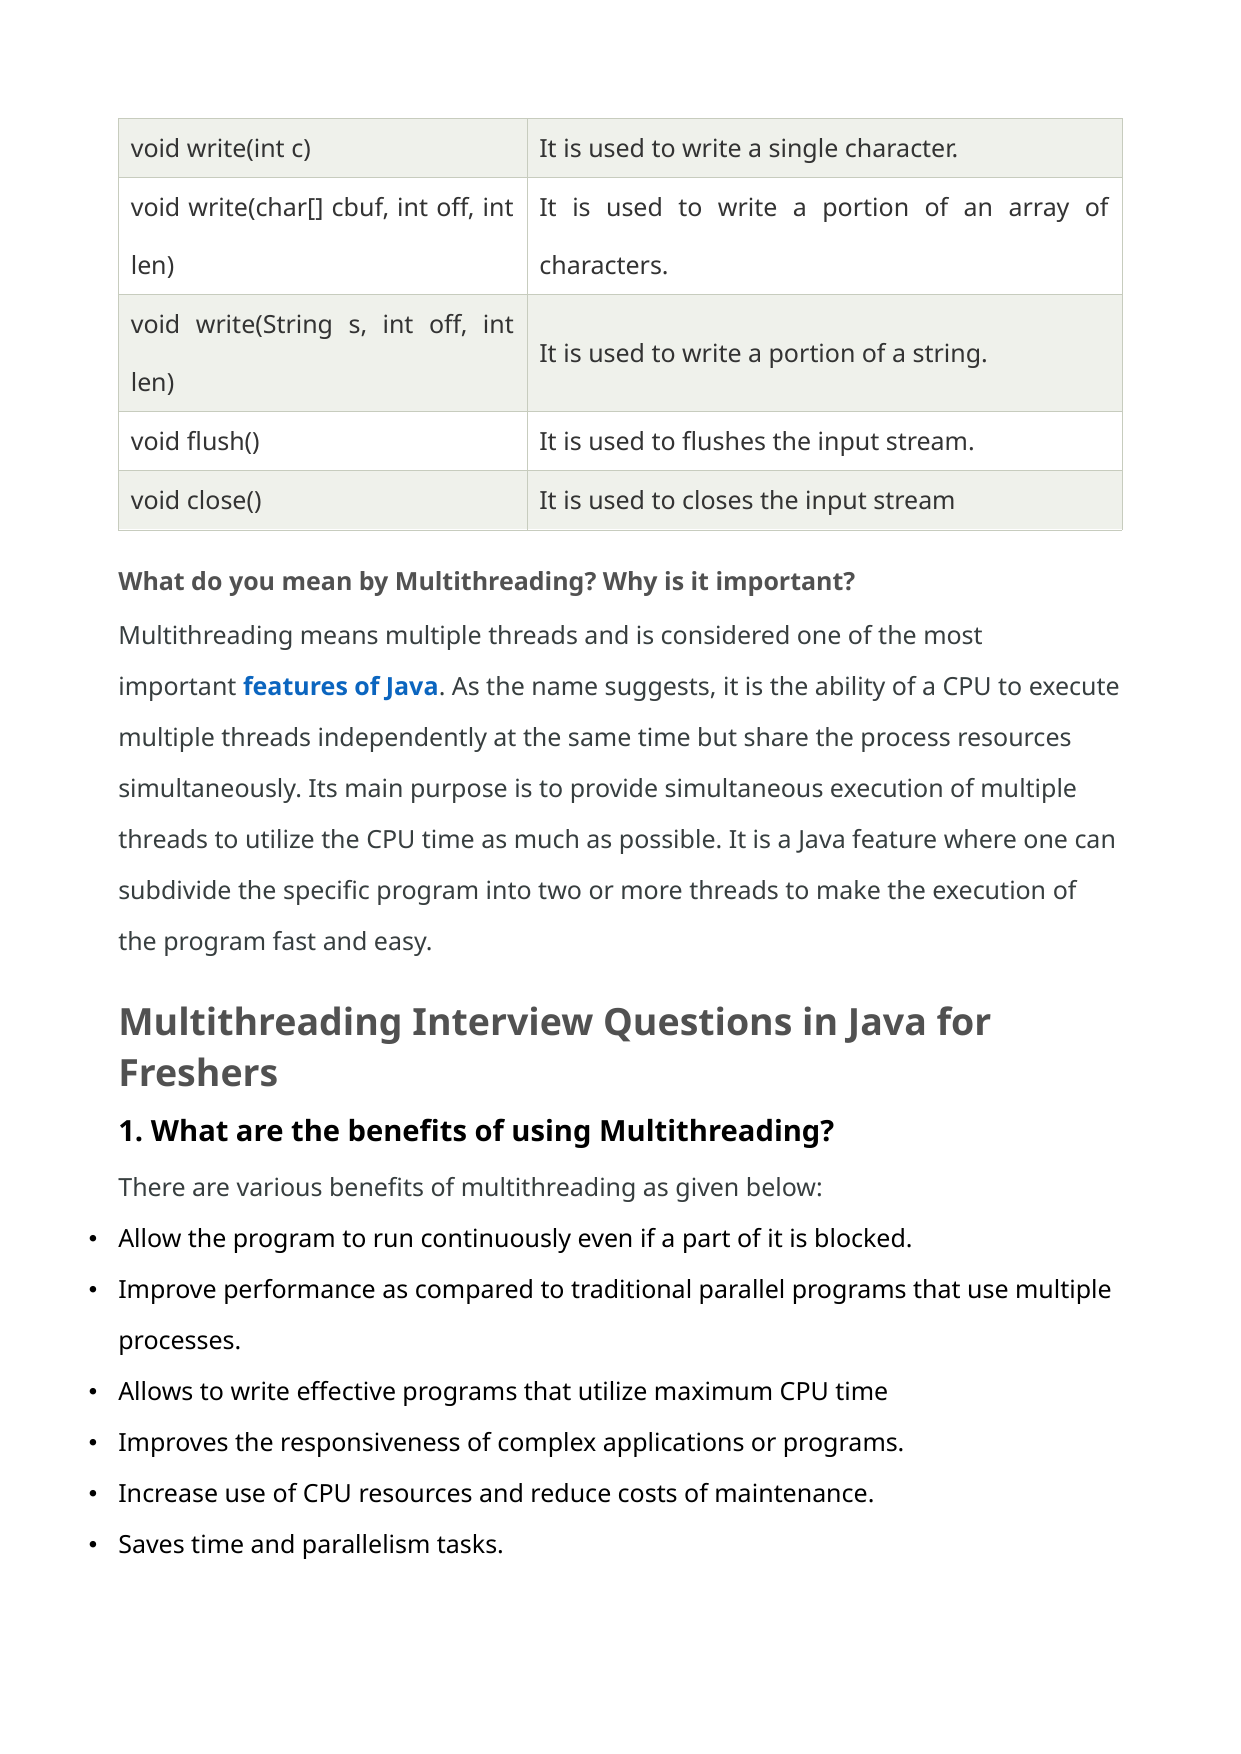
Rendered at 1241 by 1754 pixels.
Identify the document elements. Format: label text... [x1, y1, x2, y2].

text There are various benefits of multithreading as given below: [118, 1169, 1122, 1203]
list Improve performance as compared to traditional parallel programs that use multiple processes. [118, 1272, 1122, 1357]
list Saves time and parallelism tasks. [118, 1527, 1122, 1561]
table_cell void write(int c) [119, 119, 527, 177]
table_cell void write(String s, int off, int len) [119, 295, 527, 411]
list Increase use of CPU resources and reduce costs of maintenance. [118, 1476, 1122, 1510]
text What do you mean by Multithreading? Why is it important? [118, 531, 1122, 598]
table_cell It is used to closes the input stream [528, 471, 1122, 529]
table_cell void close() [119, 471, 527, 529]
list Improves the responsiveness of complex applications or programs. [118, 1425, 1122, 1459]
subtitle Multithreading Interview Questions in Java for Freshers [118, 995, 1122, 1097]
table_cell void write(char[] cbuf, int off, int len) [119, 178, 527, 294]
table_cell It is used to write a portion of an array of characters. [528, 178, 1122, 294]
list Allows to write effective programs that utilize maximum CPU time [118, 1374, 1122, 1408]
table_cell It is used to write a portion of a string. [528, 295, 1122, 411]
table_cell It is used to write a single character. [528, 119, 1122, 177]
table_cell void flush() [119, 412, 527, 470]
text Multithreading means multiple threads and is considered one of the most important features of Java. As the name suggests, it is the ability of a CPU to execute multiple threads independently at the same time but share the process resources simultaneously. Its main purpose is to provide simultaneous execution of multiple threads to utilize the CPU time as much as possible. It is a Java feature where one can subdivide the specific program into two or more threads to make the execution of the program fast and easy. [118, 617, 1122, 958]
subtitle 1. What are the benefits of using Multithreading? [118, 1110, 1122, 1150]
table_cell It is used to flushes the input stream. [528, 412, 1122, 470]
list Allow the program to run continuously even if a part of it is blocked. [118, 1221, 1122, 1254]
